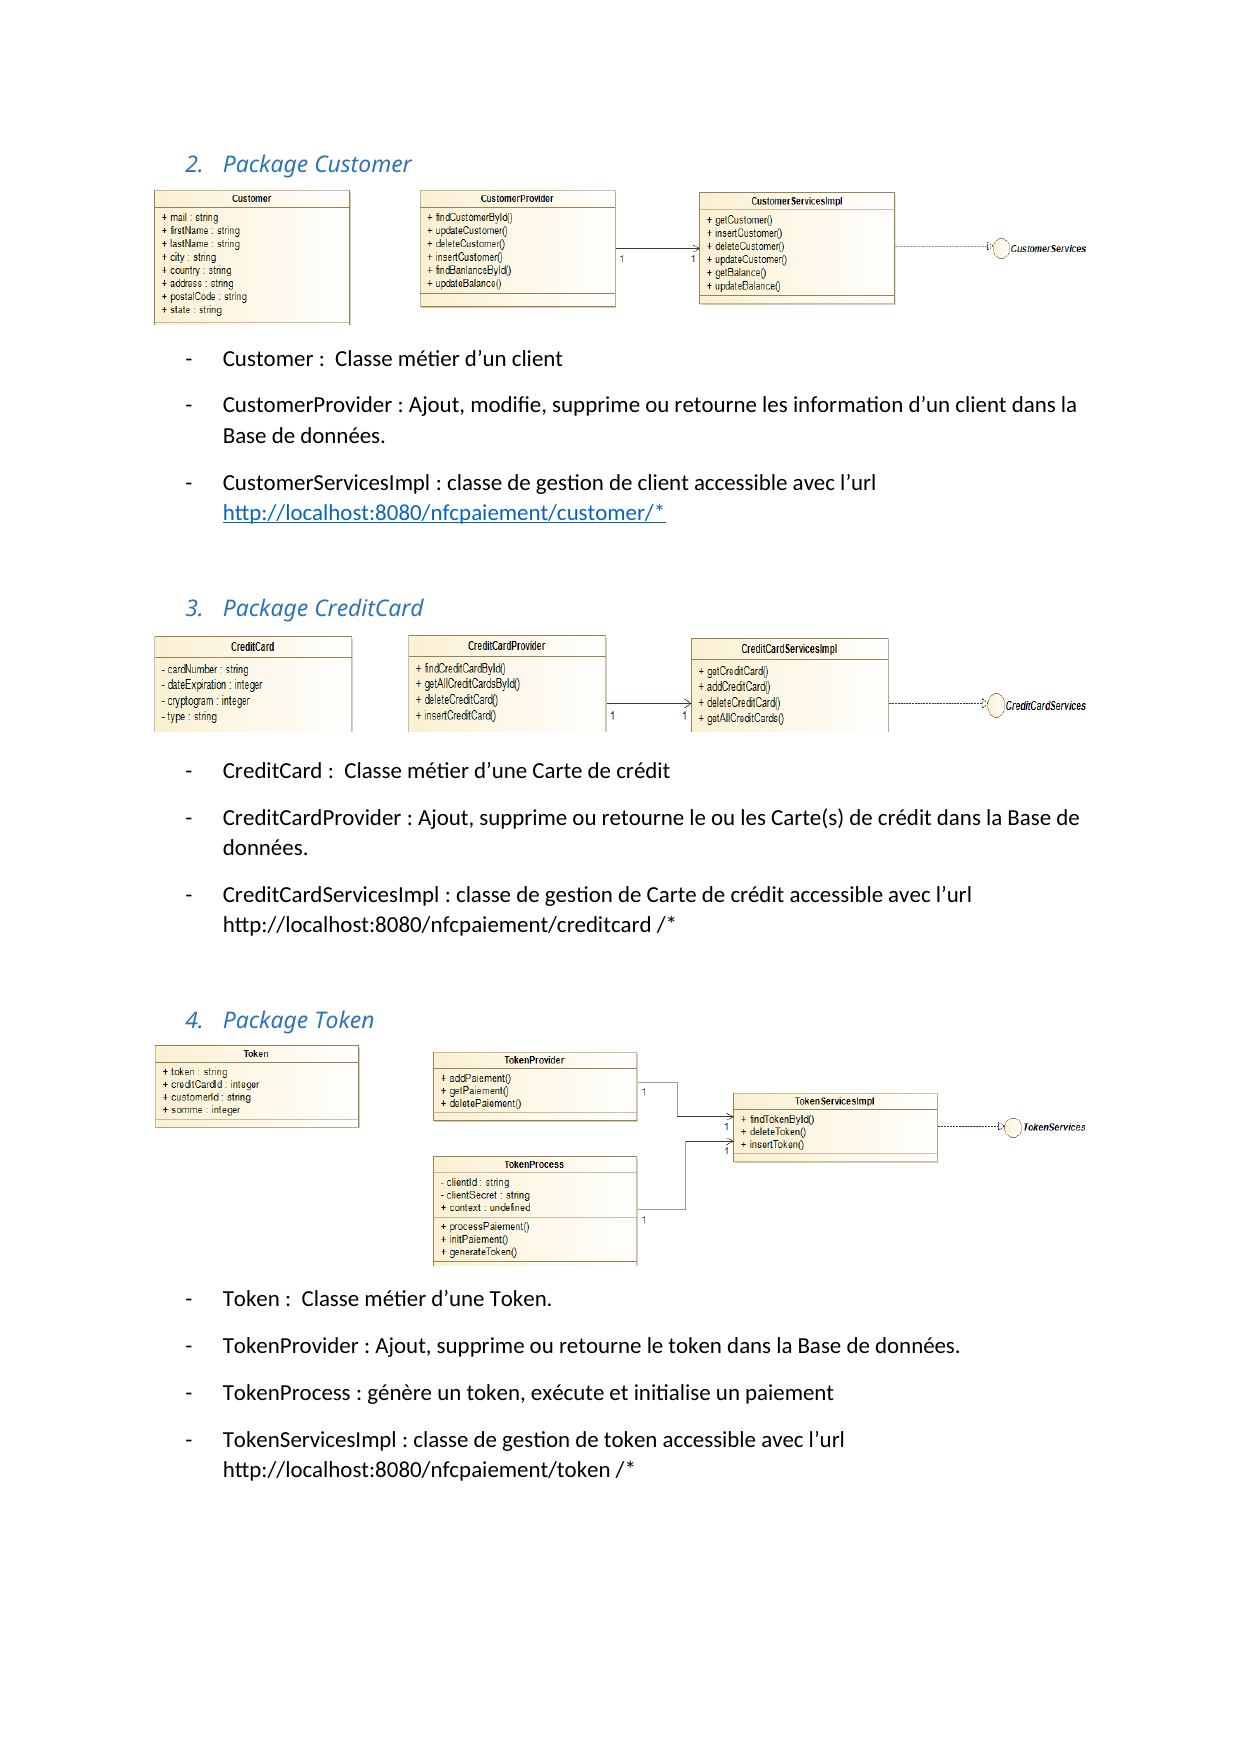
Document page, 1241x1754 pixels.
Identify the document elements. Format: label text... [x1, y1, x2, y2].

subtitle Package CreditCard [185, 592, 1093, 623]
list CustomerProvider : Ajout, modifie, supprime ou retourne les information d’un client dans la Base de données. [185, 391, 1093, 449]
list TokenServicesImpl : classe de gestion de token accessible avec l’url http://localhost:8080/nfcpaiement/token /* [185, 1425, 1093, 1483]
list Token : Classe métier d’une Token. [185, 1284, 1093, 1313]
subtitle Package Token [185, 1004, 1093, 1035]
list CreditCard : Classe métier d’une Carte de crédit [185, 756, 1093, 784]
list CreditCardServicesImpl : classe de gestion de Carte de crédit accessible avec l’url http://localhost:8080/nfcpaiement/creditcard /* [185, 880, 1093, 938]
list TokenProcess : génère un token, exécute et initialise un paiement [185, 1378, 1093, 1406]
picture [147, 1037, 1093, 1266]
list TokenProvider : Ajout, supprime ou retourne le token dans la Base de données. [185, 1331, 1093, 1359]
picture [147, 181, 1093, 325]
list CreditCardProvider : Ajout, supprime ou retourne le ou les Carte(s) de crédit dans la Base de données. [185, 803, 1093, 861]
subtitle Package Customer [185, 148, 1093, 179]
list Customer : Classe métier d’un client [185, 344, 1093, 372]
list CustomerServicesImpl : classe de gestion de client accessible avec l’url http://localhost:8080/nfcpaiement/customer/* [185, 468, 1093, 526]
